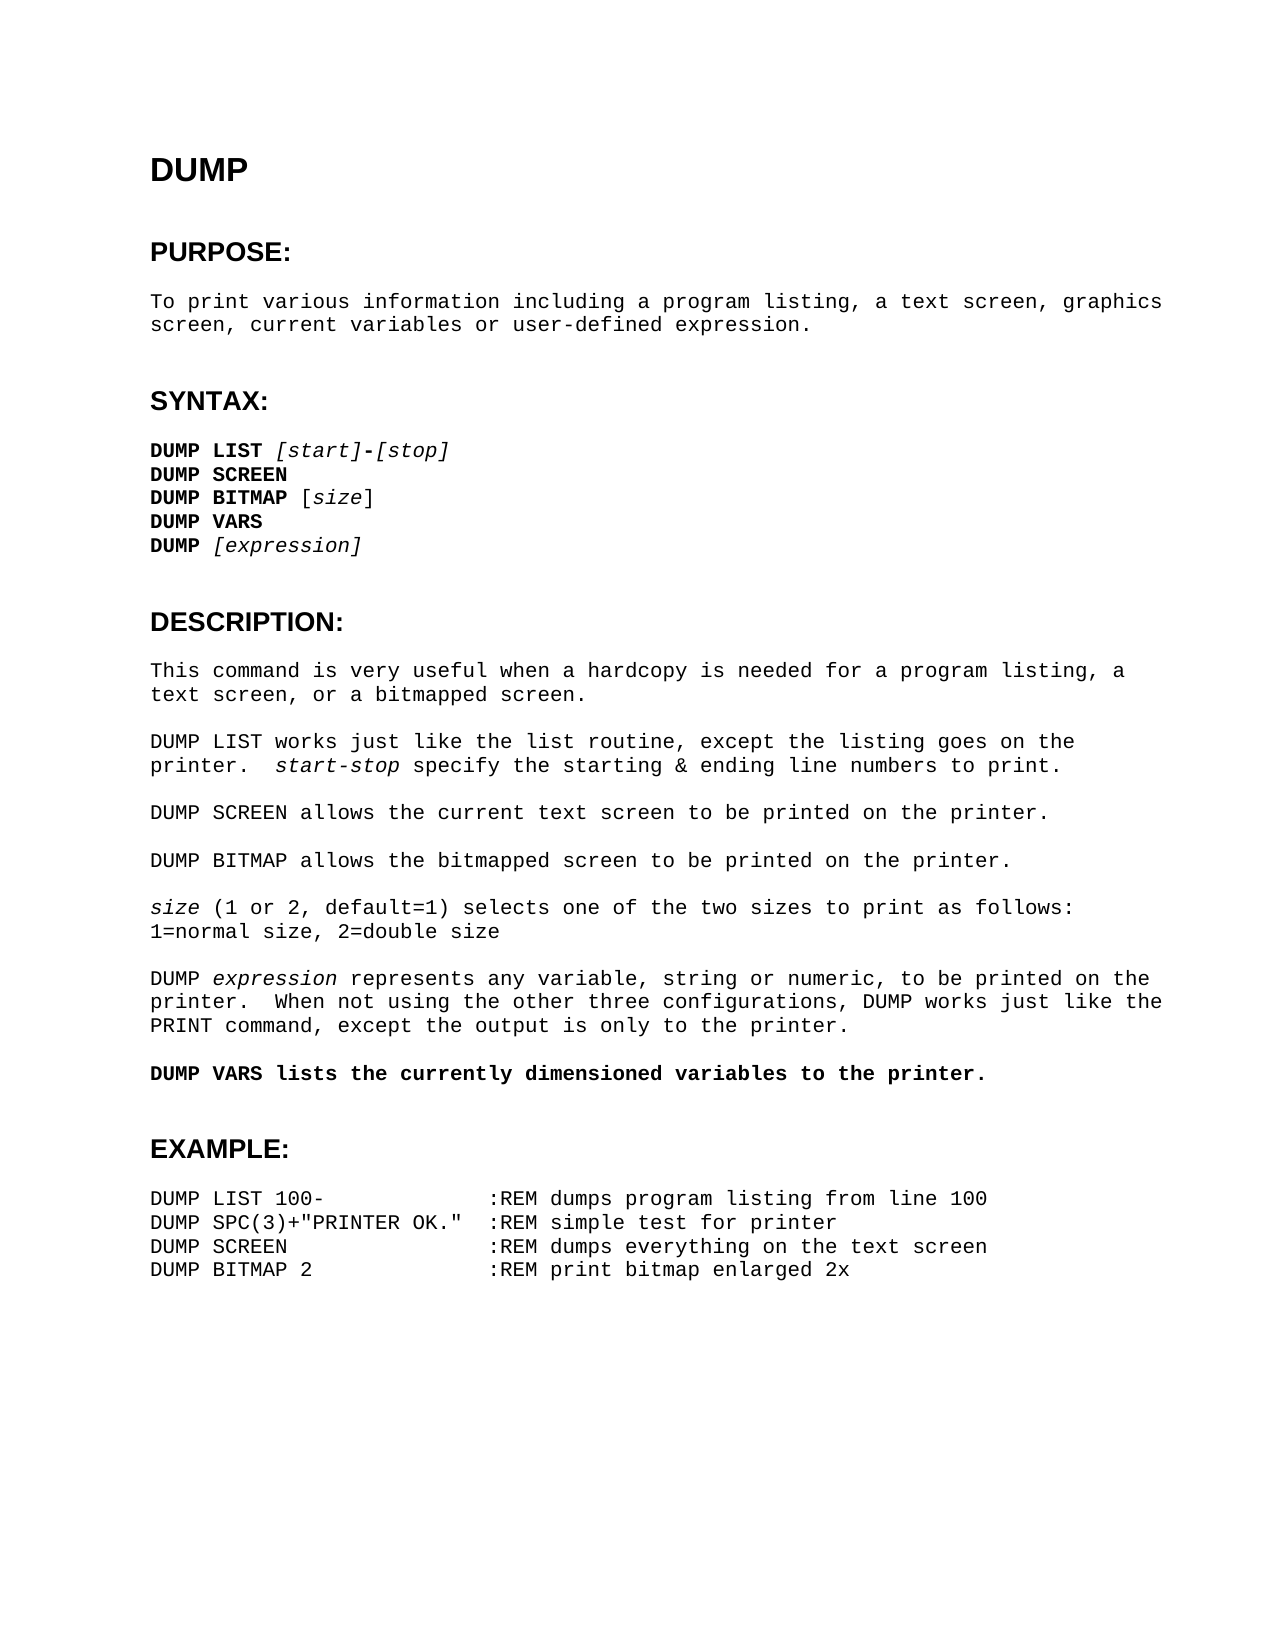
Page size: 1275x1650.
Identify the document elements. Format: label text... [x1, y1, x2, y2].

text EXAMPLE: [150, 1133, 1162, 1165]
text SYNTAX: [150, 385, 1162, 416]
text size (1 or 2, default=1) selects one of the two sizes to print as follows: [150, 897, 1162, 921]
text DUMP LIST 100- :REM dumps program listing from line 100 [150, 1188, 1162, 1212]
text DESCRIPTION: [150, 606, 1162, 637]
text DUMP [expression] [150, 535, 1162, 558]
text DUMP SPC(3)+"PRINTER OK." :REM simple test for printer [150, 1212, 1162, 1236]
text DUMP BITMAP allows the bitmapped screen to be printed on the printer. [150, 850, 1162, 873]
text DUMP BITMAP 2 :REM print bitmap enlarged 2x [150, 1259, 1162, 1283]
text DUMP SCREEN allows the current text screen to be printed on the printer. [150, 802, 1162, 826]
text DUMP BITMAP [size] [150, 487, 1162, 511]
text To print various information including a program listing, a text screen, graphics screen, current variables or user-defined expression. [150, 291, 1162, 338]
text DUMP LIST [start]-[stop] [150, 440, 1162, 464]
text DUMP SCREEN :REM dumps everything on the text screen [150, 1236, 1162, 1259]
text PURPOSE: [150, 236, 1162, 267]
text DUMP LIST works just like the list routine, except the listing goes on the printer. start-stop specify the starting & ending line numbers to print. [150, 731, 1162, 779]
text This command is very useful when a hardcopy is needed for a program listing, a text screen, or a bitmapped screen. [150, 661, 1162, 708]
text DUMP expression represents any variable, string or numeric, to be printed on the printer. When not using the other three configurations, DUMP works just like the PRINT command, except the output is only to the printer. [150, 968, 1162, 1039]
text DUMP SCREEN [150, 464, 1162, 487]
text 1=normal size, 2=double size [150, 921, 1162, 944]
text DUMP VARS [150, 511, 1162, 535]
text DUMP [150, 150, 1162, 188]
text DUMP VARS lists the currently dimensioned variables to the printer. [150, 1062, 1162, 1086]
